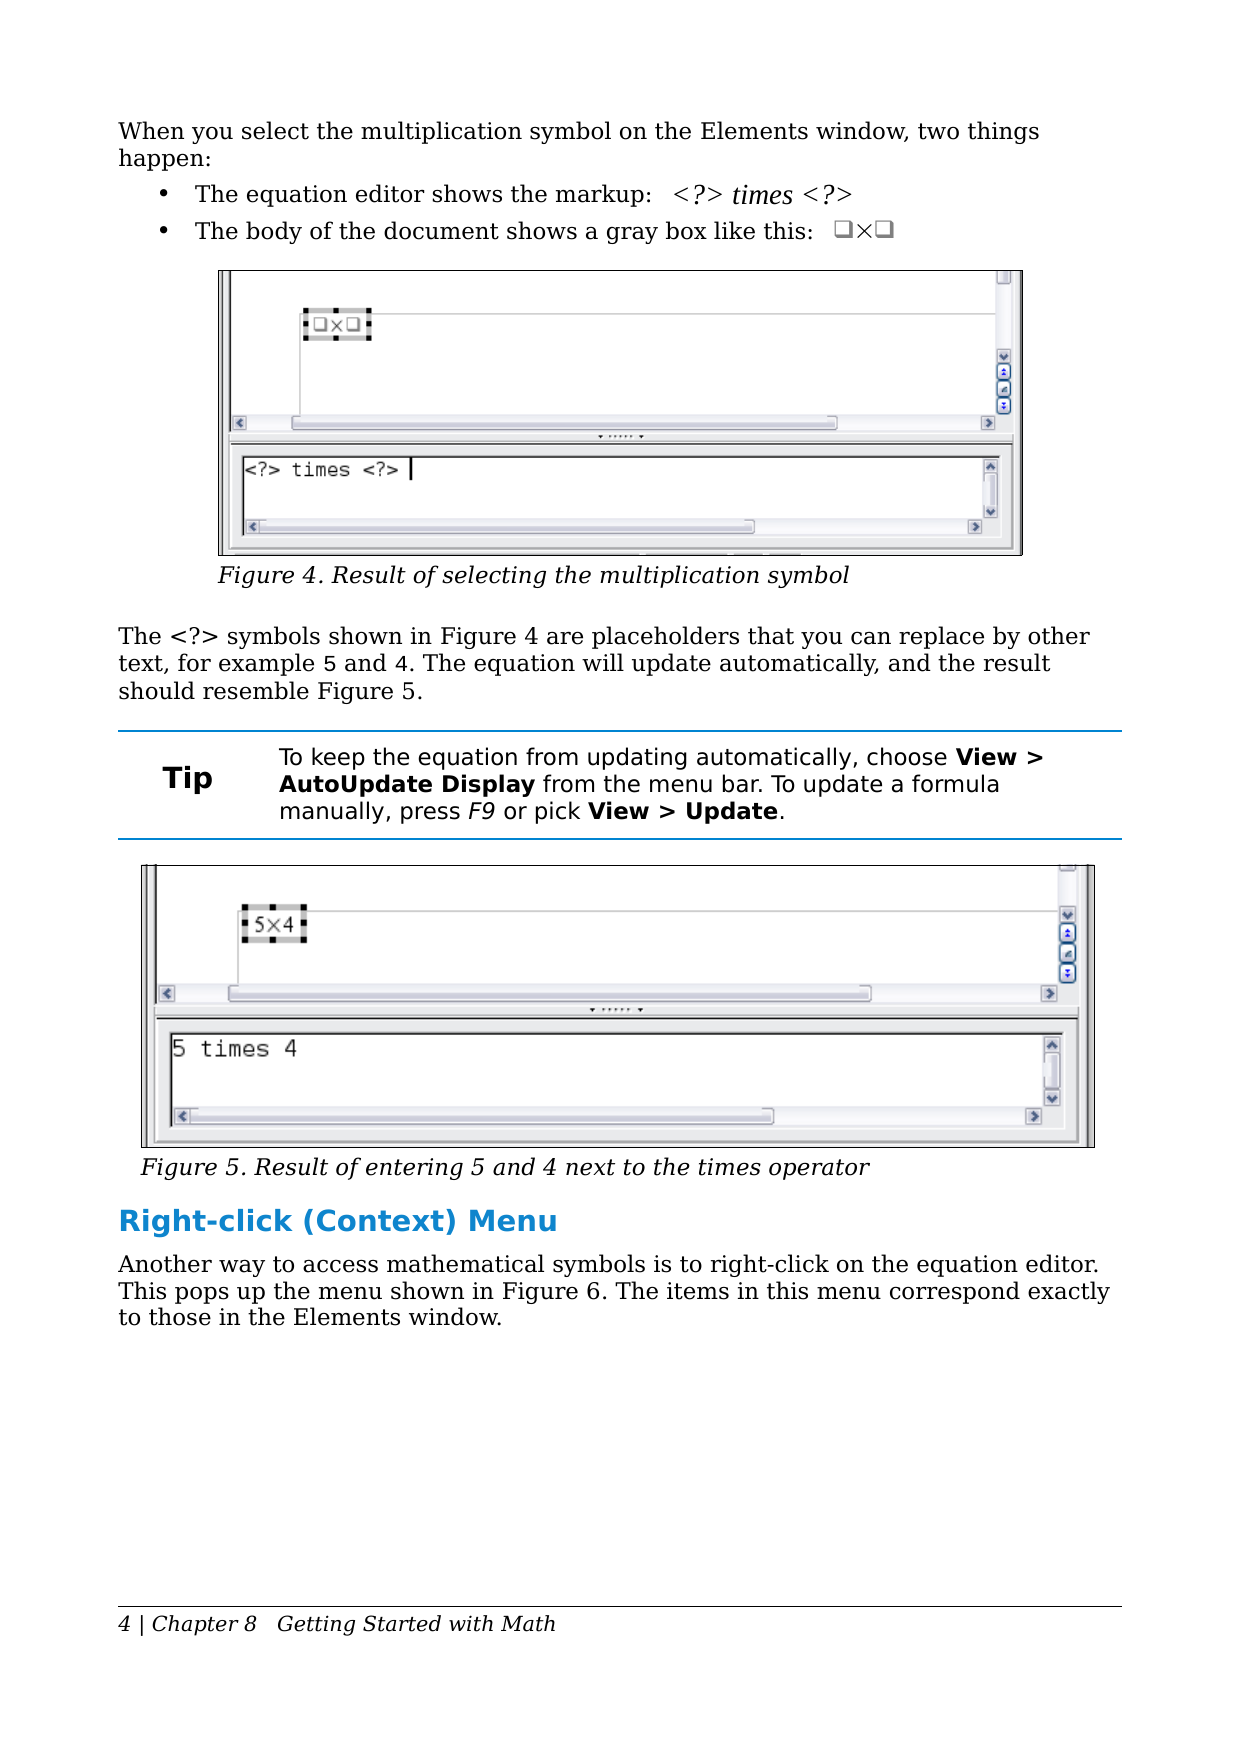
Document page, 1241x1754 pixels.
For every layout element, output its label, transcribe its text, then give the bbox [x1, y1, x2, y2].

table_header Tip [118, 732, 257, 838]
picture [142, 866, 1094, 1147]
list When you select the multiplication symbol on the Elements window, two things happen: [118, 118, 1122, 171]
subtitle Right-click (Context) Menu [118, 1205, 1122, 1239]
list The body of the document shows a gray box like this: [156, 216, 1122, 246]
text Another way to access mathematical symbols is to right-click on the equation editor. This pops up the menu shown in Figure 6. The items in this menu correspond exactly to those in the Elements window. [118, 1251, 1122, 1331]
text The <?> symbols shown in Figure 4 are placeholders that you can replace by other text, for example 5 and 4. The equation will update automatically, and the result should resemble Figure 5. [118, 623, 1122, 704]
text Figure 5. Result of entering 5 and 4 next to the times operator [141, 1154, 1099, 1181]
text Figure 4. Result of selecting the multiplication symbol [218, 562, 1022, 588]
picture [219, 271, 1022, 555]
list The equation editor shows the markup: [156, 178, 1122, 210]
table_header To keep the equation from updating automatically, choose View > AutoUpdate Display from the menu bar. To update a formula manually, press F9 or pick View > Update. [258, 732, 1122, 838]
